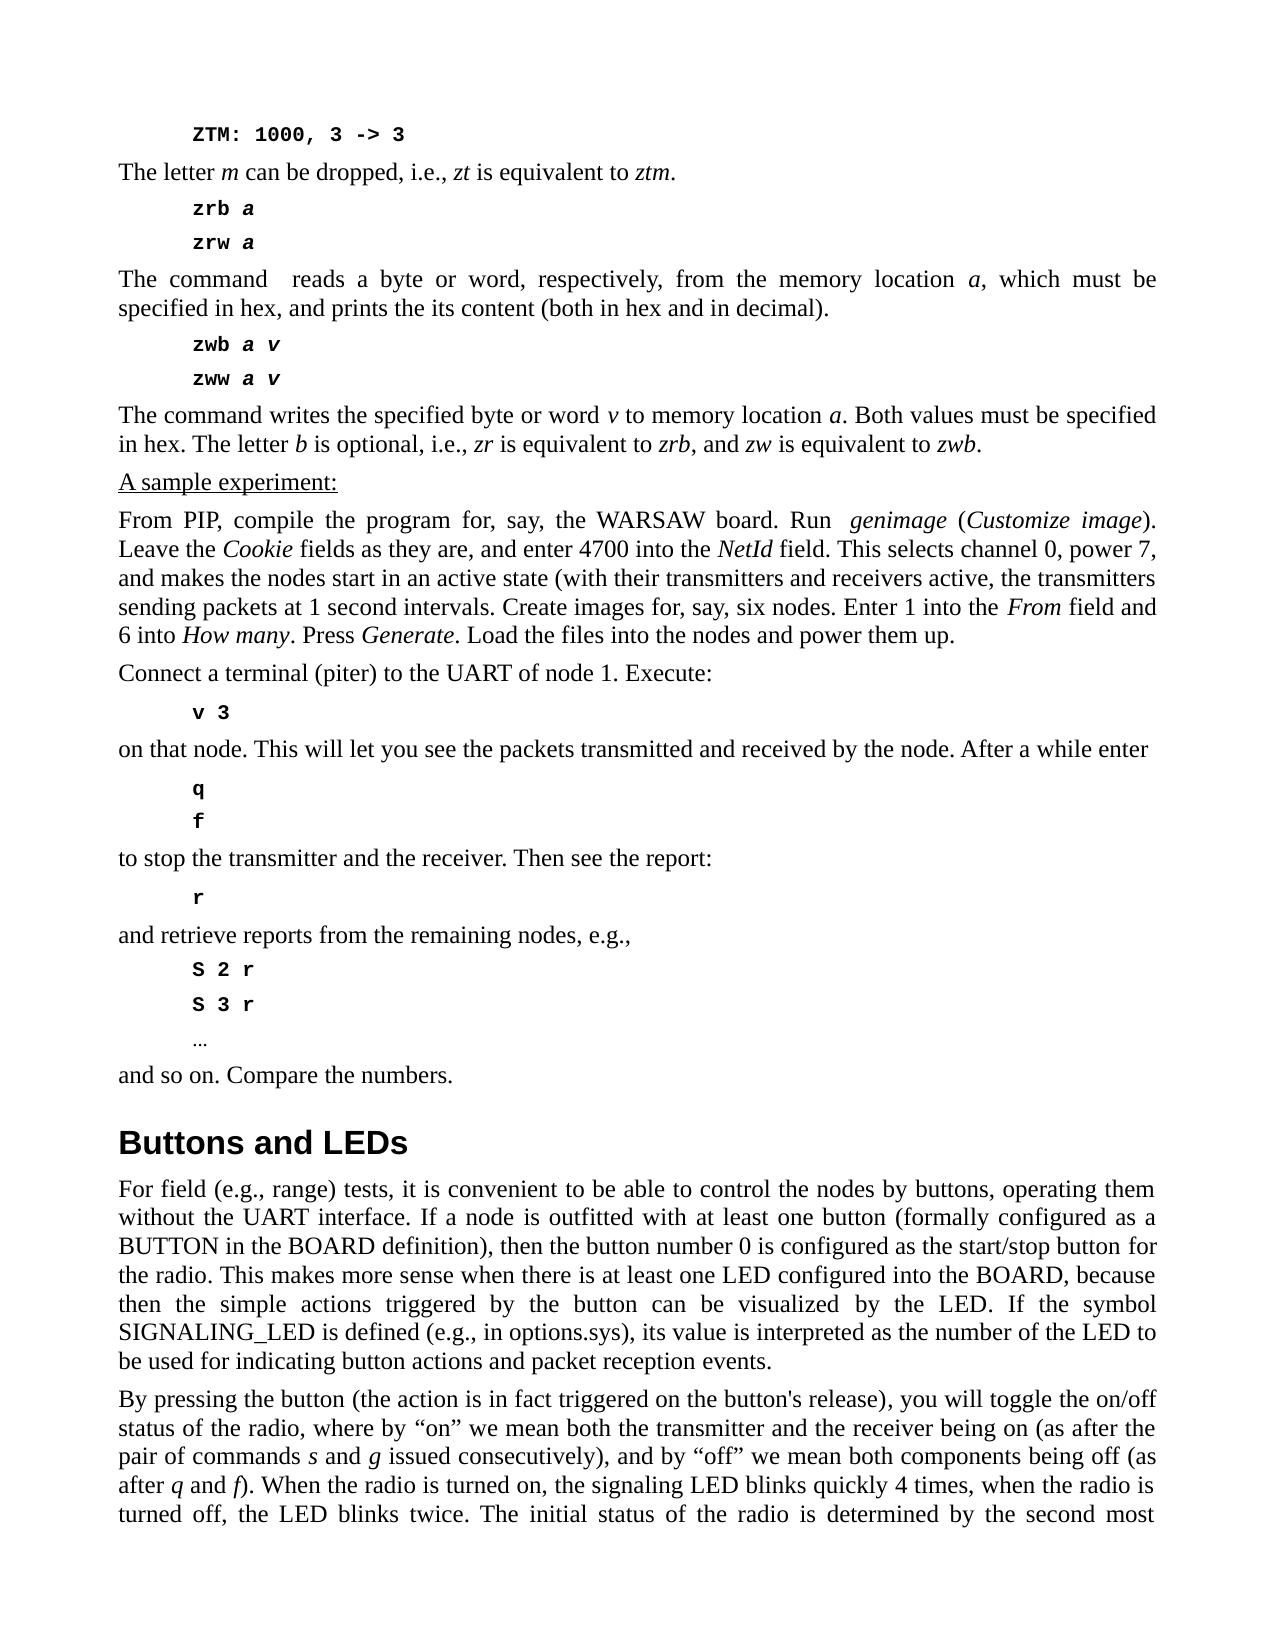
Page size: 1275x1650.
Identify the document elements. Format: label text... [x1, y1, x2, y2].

subtitle Buttons and LEDs [118, 1122, 1157, 1161]
text and so on. Compare the numbers. [118, 1060, 1157, 1088]
text Connect a terminal (piter) to the UART of node 1. Execute: [118, 658, 1157, 687]
text A sample experiment: [118, 467, 1157, 496]
text zrb a [118, 194, 1157, 223]
text f [118, 811, 1157, 834]
text ZTM: 1000, 3 -> 3 [118, 118, 1157, 148]
text From PIP, compile the program for, say, the WARSAW board. Run genimage (Customize image). Leave the Cookie fields as they are, and enter 4700 into the NetId field. This selects channel 0, power 7, and makes the nodes start in an active state (with their transmitters and receivers active, the transmitters sending packets at 1 second intervals. Create images for, say, six nodes. Enter 1 into the From field and 6 into How many. Press Generate. Load the files into the nodes and power them up. [118, 505, 1157, 649]
text zww a v [118, 368, 1157, 392]
text The command writes the specified byte or word v to memory location a. Both values must be specified in hex. The letter b is optional, i.e., zr is equivalent to zrb, and zw is equivalent to zwb. [118, 401, 1157, 458]
text q [118, 772, 1157, 802]
text For field (e.g., range) tests, it is convenient to be able to control the nodes by buttons, operating them without the UART interface. If a node is outfitted with at least one button (formally configured as a BUTTON in the BOARD definition), then the button number 0 is configured as the start/stop button for the radio. This makes more sense when there is at least one LED configured into the BOARD, because then the simple actions triggered by the button can be visualized by the LED. If the symbol SIGNALING_LED is defined (e.g., in options.sys), its value is interpreted as the number of the LED to be used for indicating button actions and packet reception events. [118, 1174, 1157, 1375]
text zrw a [118, 232, 1157, 255]
text The command reads a byte or word, respectively, from the memory location a, which must be specified in hex, and prints the its content (both in hex and in decimal). [118, 264, 1157, 322]
text to stop the transmitter and the receiver. Then see the report: [118, 843, 1157, 872]
text and retrieve reports from the remaining nodes, e.g., [118, 920, 1157, 948]
text S 3 r [118, 992, 1157, 1018]
text r [118, 881, 1157, 911]
text on that node. This will let you see the packets transmitted and received by the node. After a while enter [118, 734, 1157, 763]
text ... [118, 1027, 1157, 1051]
text zwb a v [118, 331, 1157, 359]
text v 3 [118, 696, 1157, 726]
text S 2 r [118, 957, 1157, 983]
text The letter m can be dropped, i.e., zt is equivalent to ztm. [118, 157, 1157, 185]
text By pressing the button (the action is in fact triggered on the button's release), you will toggle the on/off status of the radio, where by “on” we mean both the transmitter and the receiver being on (as after the pair of commands s and g issued consecutively), and by “off” we mean both components being off (as after q and f). When the radio is turned on, the signaling LED blinks quickly 4 times, when the radio is turned off, the LED blinks twice. The initial status of the radio is determined by the second most [118, 1384, 1157, 1528]
